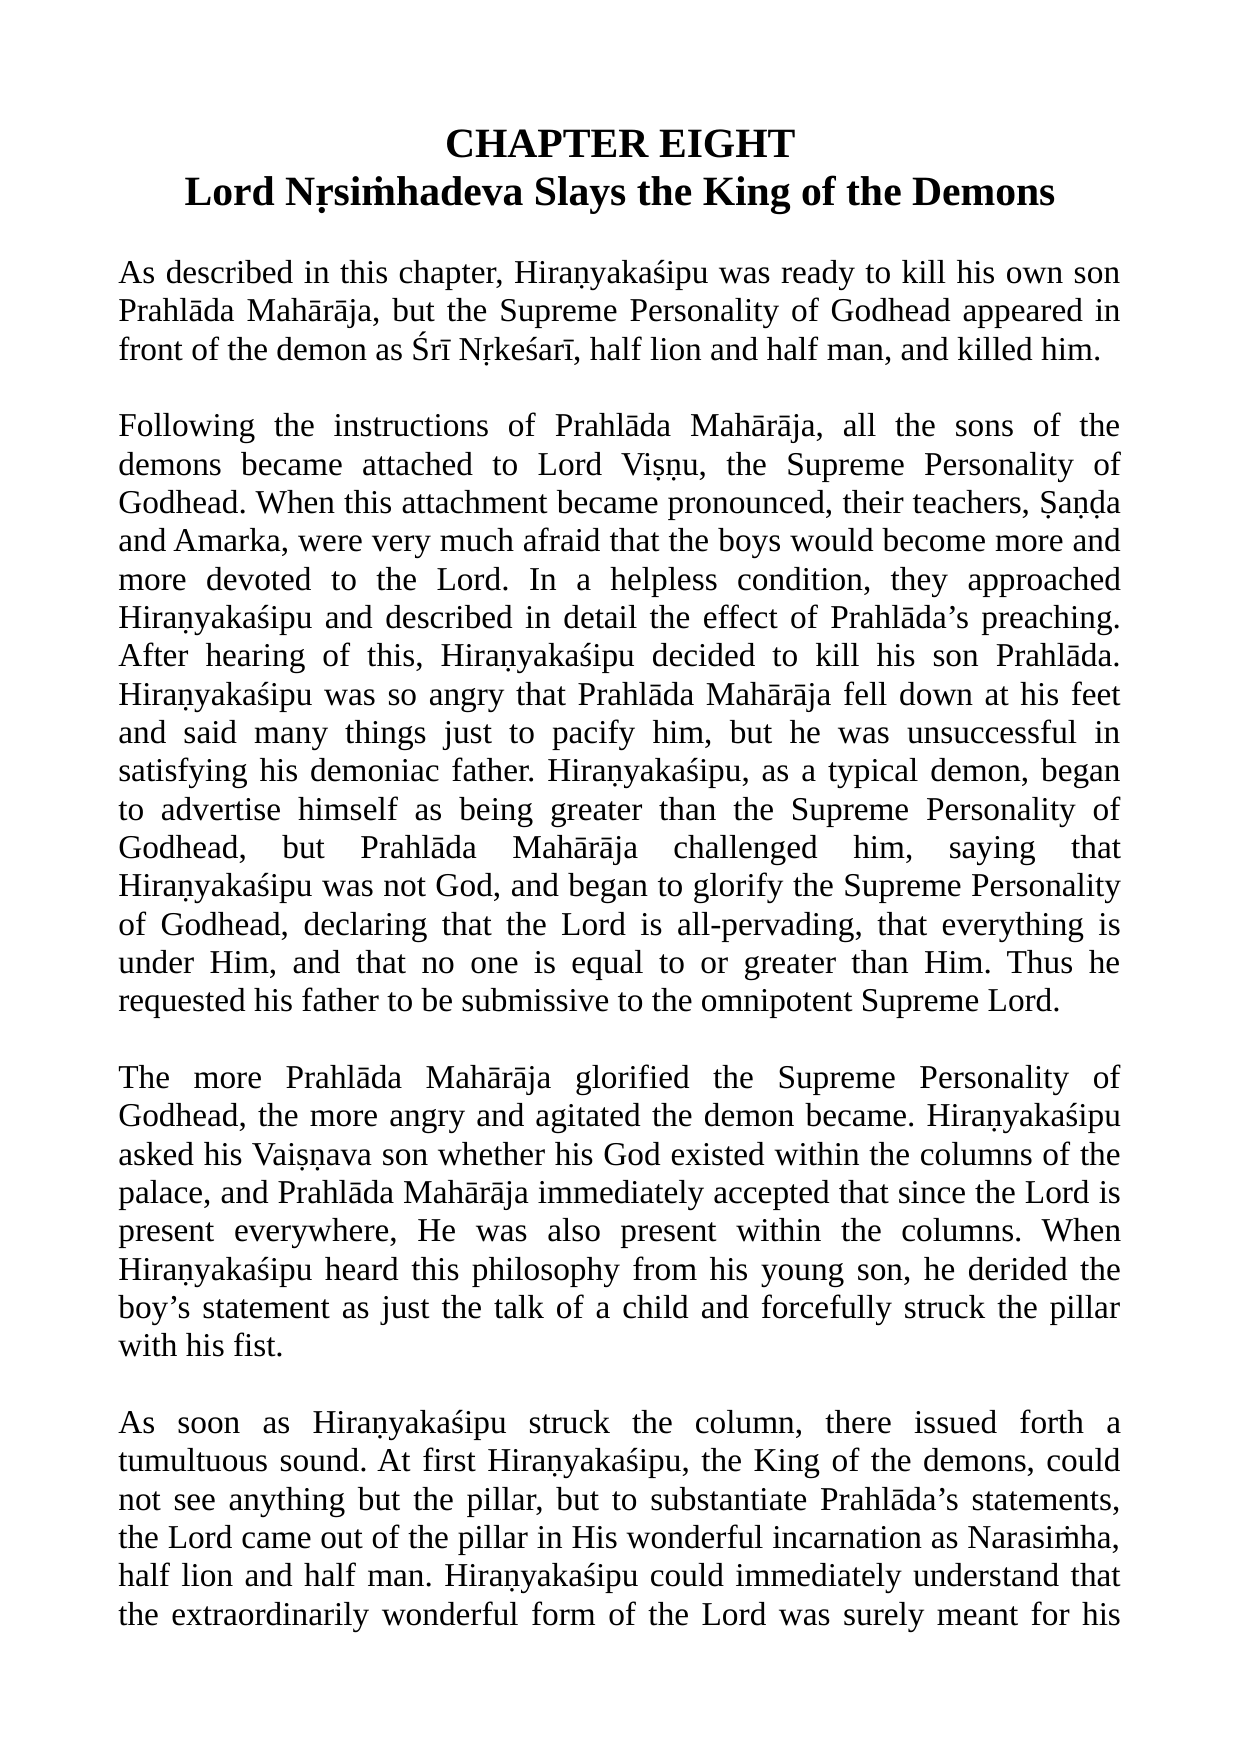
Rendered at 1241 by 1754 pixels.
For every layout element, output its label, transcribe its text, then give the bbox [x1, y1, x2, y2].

text As soon as Hiraṇyakaśipu struck the column, there issued forth a tumultuous sound. At first Hiraṇyakaśipu, the King of the demons, could not see anything but the pillar, but to substantiate Prahlāda’s statements, the Lord came out of the pillar in His wonderful incarnation as Narasiṁha, half lion and half man. Hiraṇyakaśipu could immediately understand that the extraordinarily wonderful form of the Lord was surely meant for his [118, 1402, 1122, 1632]
text The more Prahlāda Mahārāja glorified the Supreme Personality of Godhead, the more angry and agitated the demon became. Hiraṇyakaśipu asked his Vaiṣṇava son whether his God existed within the columns of the palace, and Prahlāda Mahārāja immediately accepted that since the Lord is present everywhere, He was also present within the columns. When Hiraṇyakaśipu heard this philosophy from his young son, he derided the boy’s statement as just the talk of a child and forcefully struck the pillar with his fist. [118, 1057, 1122, 1364]
text Lord Nṛsiṁhadeva Slays the King of the Demons [118, 166, 1122, 214]
text As described in this chapter, Hiraṇyakaśipu was ready to kill his own son Prahlāda Mahārāja, but the Supreme Personality of Godhead appeared in front of the demon as Śrī Nṛkeśarī, half lion and half man, and killed him. [118, 252, 1122, 367]
text CHAPTER EIGHT [118, 118, 1122, 166]
text Following the instructions of Prahlāda Mahārāja, all the sons of the demons became attached to Lord Viṣṇu, the Supreme Personality of Godhead. When this attachment became pronounced, their teachers, Ṣaṇḍa and Amarka, were very much afraid that the boys would become more and more devoted to the Lord. In a helpless condition, they approached Hiraṇyakaśipu and described in detail the effect of Prahlāda’s preaching. After hearing of this, Hiraṇyakaśipu decided to kill his son Prahlāda. Hiraṇyakaśipu was so angry that Prahlāda Mahārāja fell down at his feet and said many things just to pacify him, but he was unsuccessful in satisfying his demoniac father. Hiraṇyakaśipu, as a typical demon, began to advertise himself as being greater than the Supreme Personality of Godhead, but Prahlāda Mahārāja challenged him, saying that Hiraṇyakaśipu was not God, and began to glorify the Supreme Personality of Godhead, declaring that the Lord is all-pervading, that everything is under Him, and that no one is equal to or greater than Him. Thus he requested his father to be submissive to the omnipotent Supreme Lord. [118, 406, 1122, 1019]
